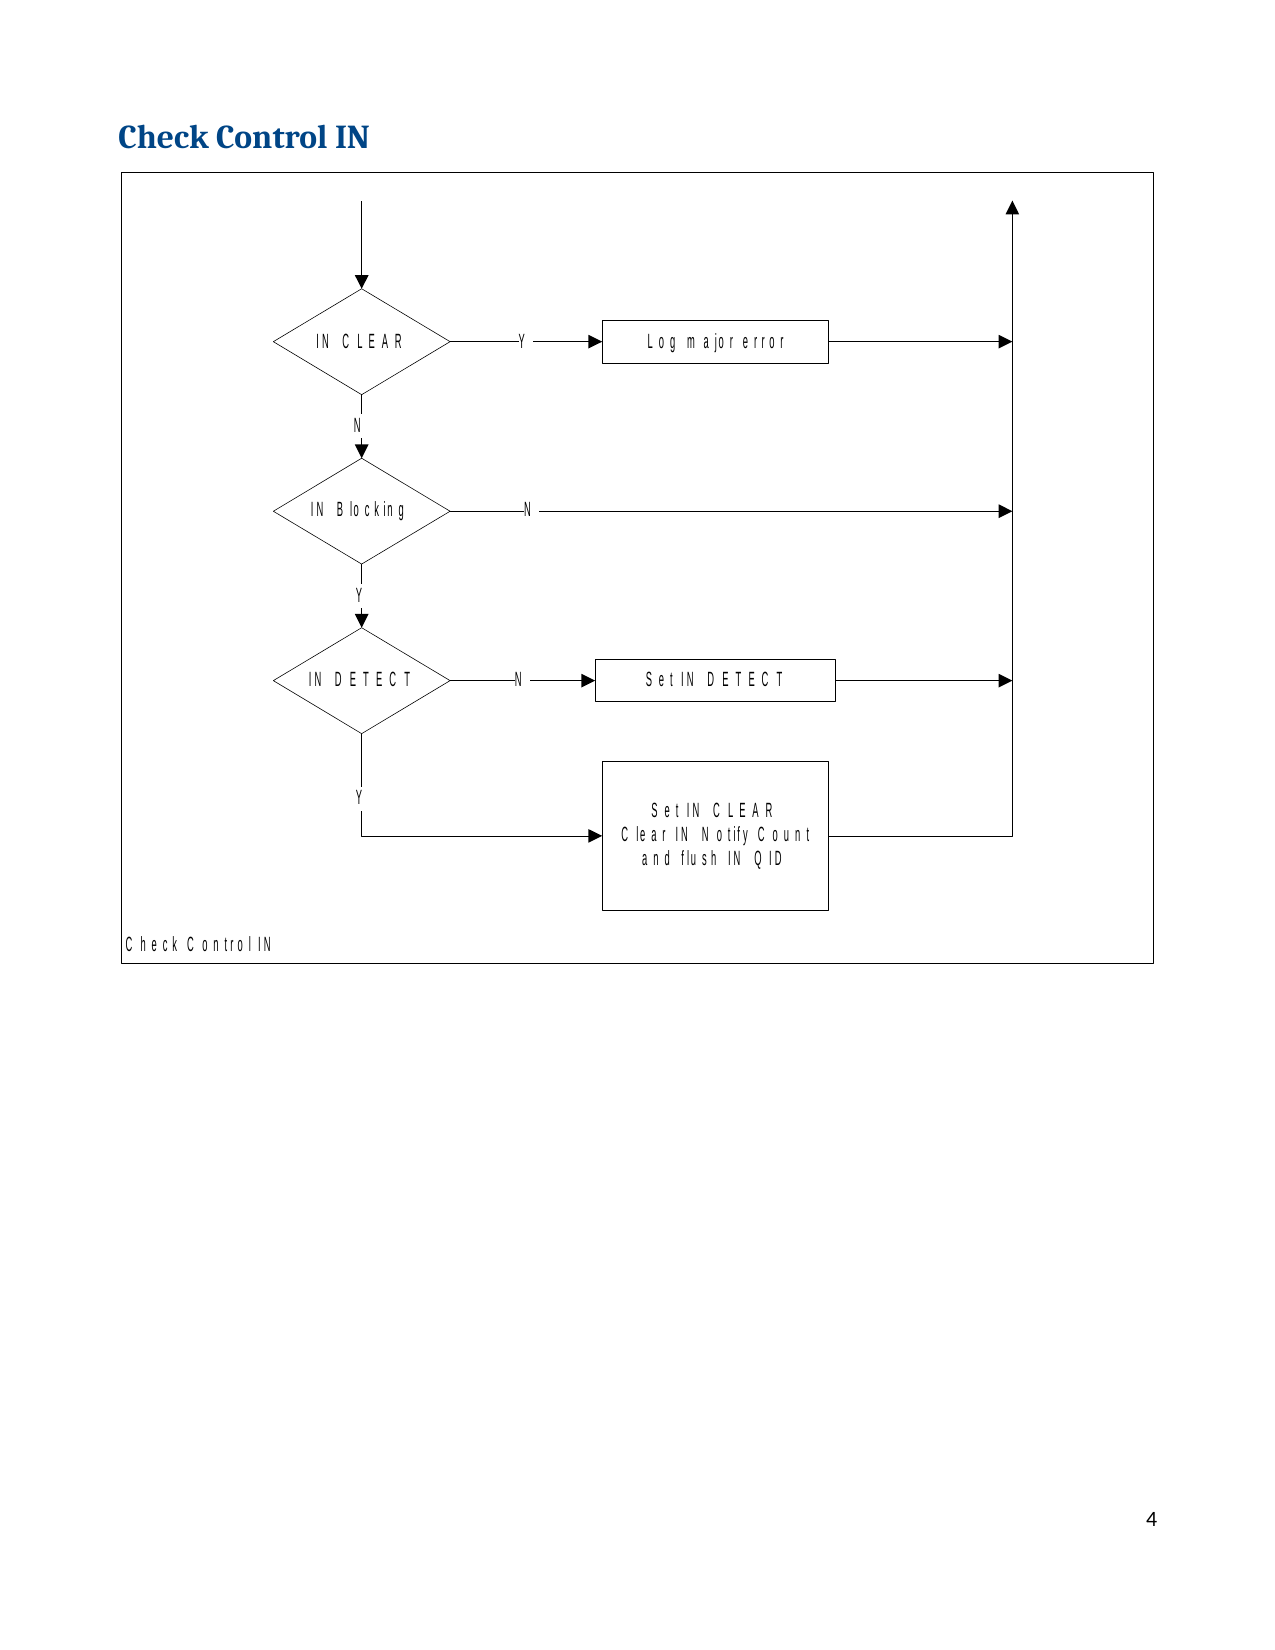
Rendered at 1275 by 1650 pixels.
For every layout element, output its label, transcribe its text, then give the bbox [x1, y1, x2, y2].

subtitle Check Control IN [118, 118, 1157, 157]
